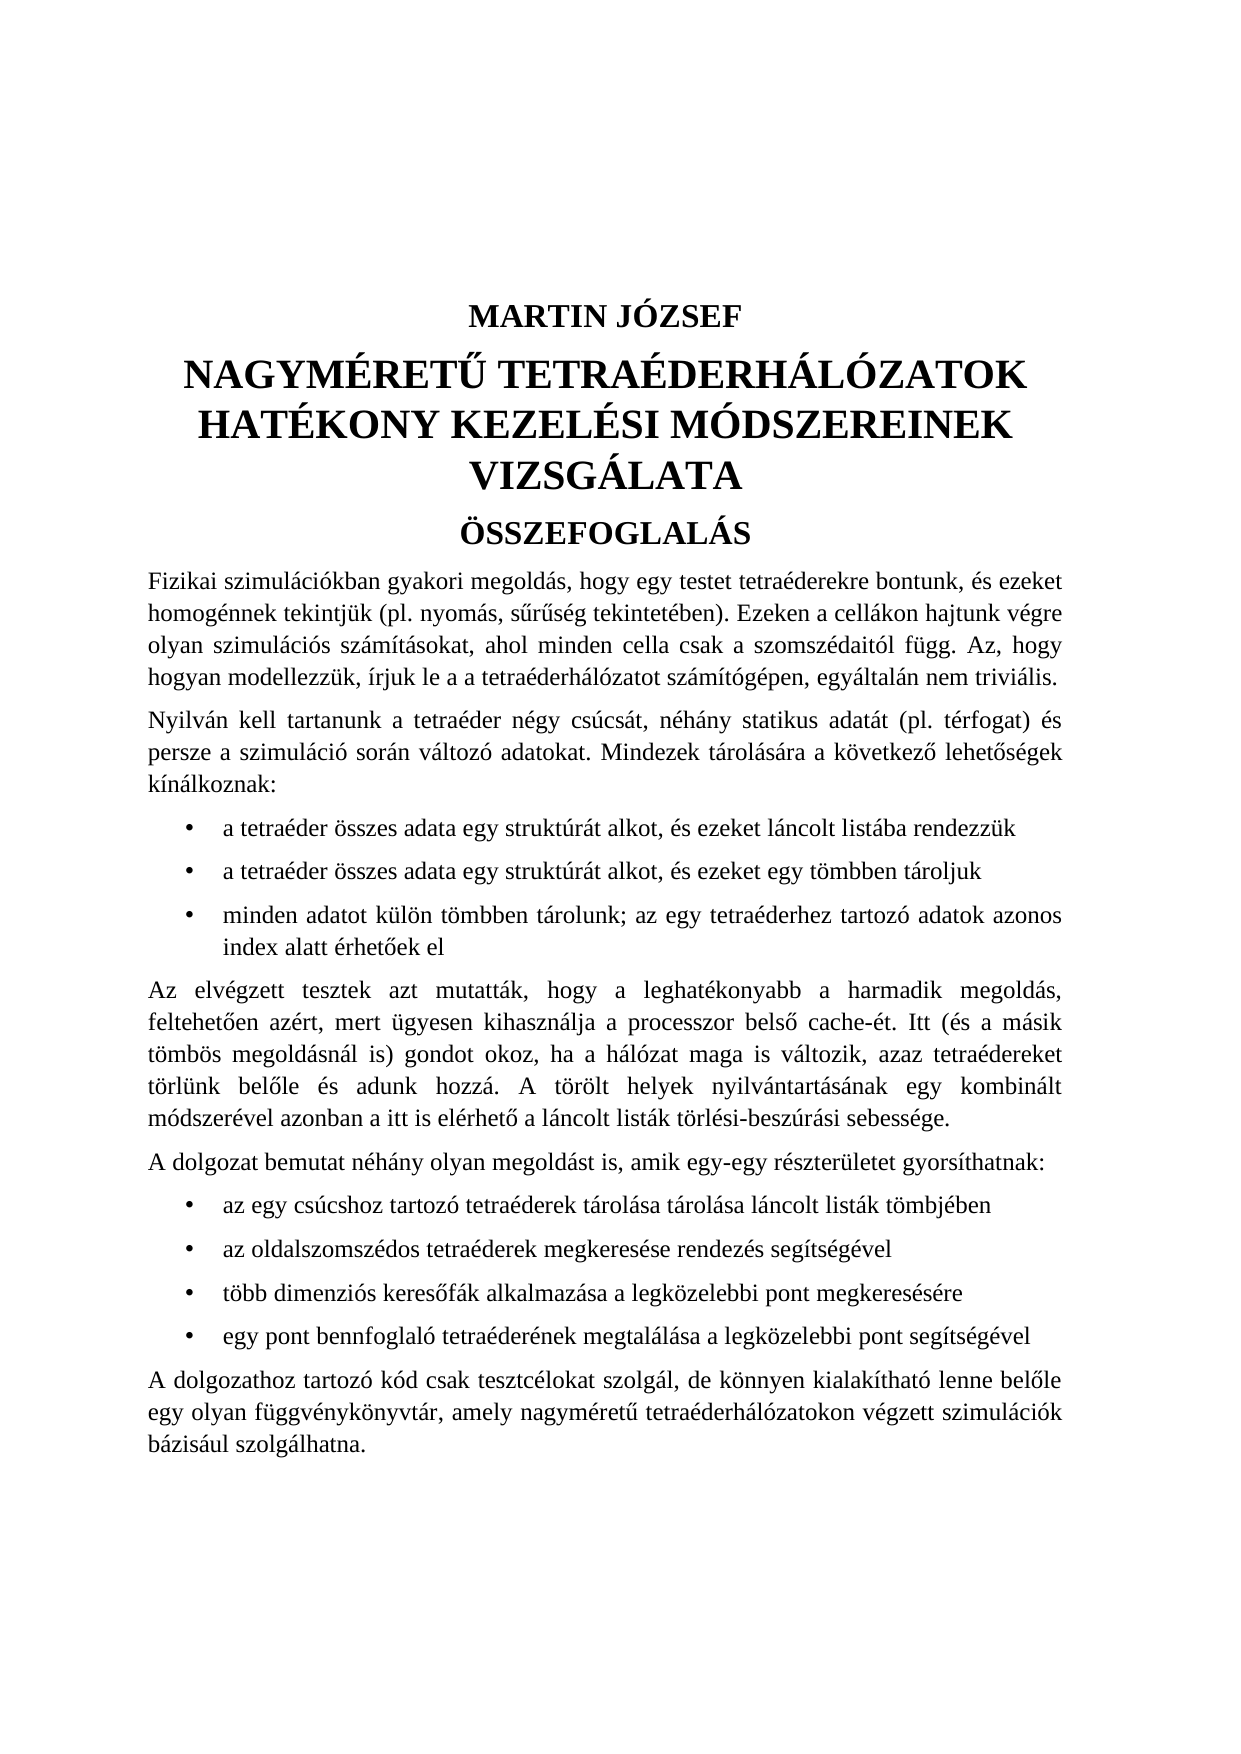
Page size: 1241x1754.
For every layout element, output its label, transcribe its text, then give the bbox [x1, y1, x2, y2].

list egy pont bennfoglaló tetraéderének megtalálása a legközelebbi pont segítségével [185, 1321, 1063, 1350]
text Martin József [148, 296, 1063, 335]
list az egy csúcshoz tartozó tetraéderek tárolása tárolása láncolt listák tömbjében [185, 1190, 1063, 1219]
text Az elvégzett tesztek azt mutatták, hogy a leghatékonyabb a harmadik megoldás, feltehetően azért, mert ügyesen kihasználja a processzor belső cache-ét. Itt (és a másik tömbös megoldásnál is) gondot okoz, ha a hálózat maga is változik, azaz tetraédereket törlünk belőle és adunk hozzá. A törölt helyek nyilvántartásának egy kombinált módszerével azonban a itt is elérhető a láncolt listák törlési-beszúrási sebessége. [148, 975, 1063, 1132]
list minden adatot külön tömbben tárolunk; az egy tetraéderhez tartozó adatok azonos index alatt érhetőek el [185, 900, 1063, 961]
list a tetraéder összes adata egy struktúrát alkot, és ezeket láncolt listába rendezzük [185, 812, 1063, 842]
text Nagyméretű tetraéderhálózatok hatékony kezelési módszereinek vizsgálata [148, 349, 1063, 498]
list több dimenziós keresőfák alkalmazása a legközelebbi pont megkeresésére [185, 1277, 1063, 1306]
list a tetraéder összes adata egy struktúrát alkot, és ezeket egy tömbben tároljuk [185, 856, 1063, 885]
text A dolgozathoz tartozó kód csak tesztcélokat szolgál, de könnyen kialakítható lenne belőle egy olyan függvénykönyvtár, amely nagyméretű tetraéderhálózatokon végzett szimulációk bázisául szolgálhatna. [148, 1365, 1063, 1457]
text Összefoglalás [148, 513, 1063, 551]
list az oldalszomszédos tetraéderek megkeresése rendezés segítségével [185, 1234, 1063, 1263]
text Fizikai szimulációkban gyakori megoldás, hogy egy testet tetraéderekre bontunk, és ezeket homogénnek tekintjük (pl. nyomás, sűrűség tekintetében). Ezeken a cellákon hajtunk végre olyan szimulációs számításokat, ahol minden cella csak a szomszédaitól függ. Az, hogy hogyan modellezzük, írjuk le a a tetraéderhálózatot számítógépen, egyáltalán nem triviális. [148, 566, 1063, 691]
text A dolgozat bemutat néhány olyan megoldást is, amik egy-egy részterületet gyorsíthatnak: [148, 1146, 1063, 1176]
text Nyilván kell tartanunk a tetraéder négy csúcsát, néhány statikus adatát (pl. térfogat) és persze a szimuláció során változó adatokat. Mindezek tárolására a következő lehetőségek kínálkoznak: [148, 705, 1063, 798]
